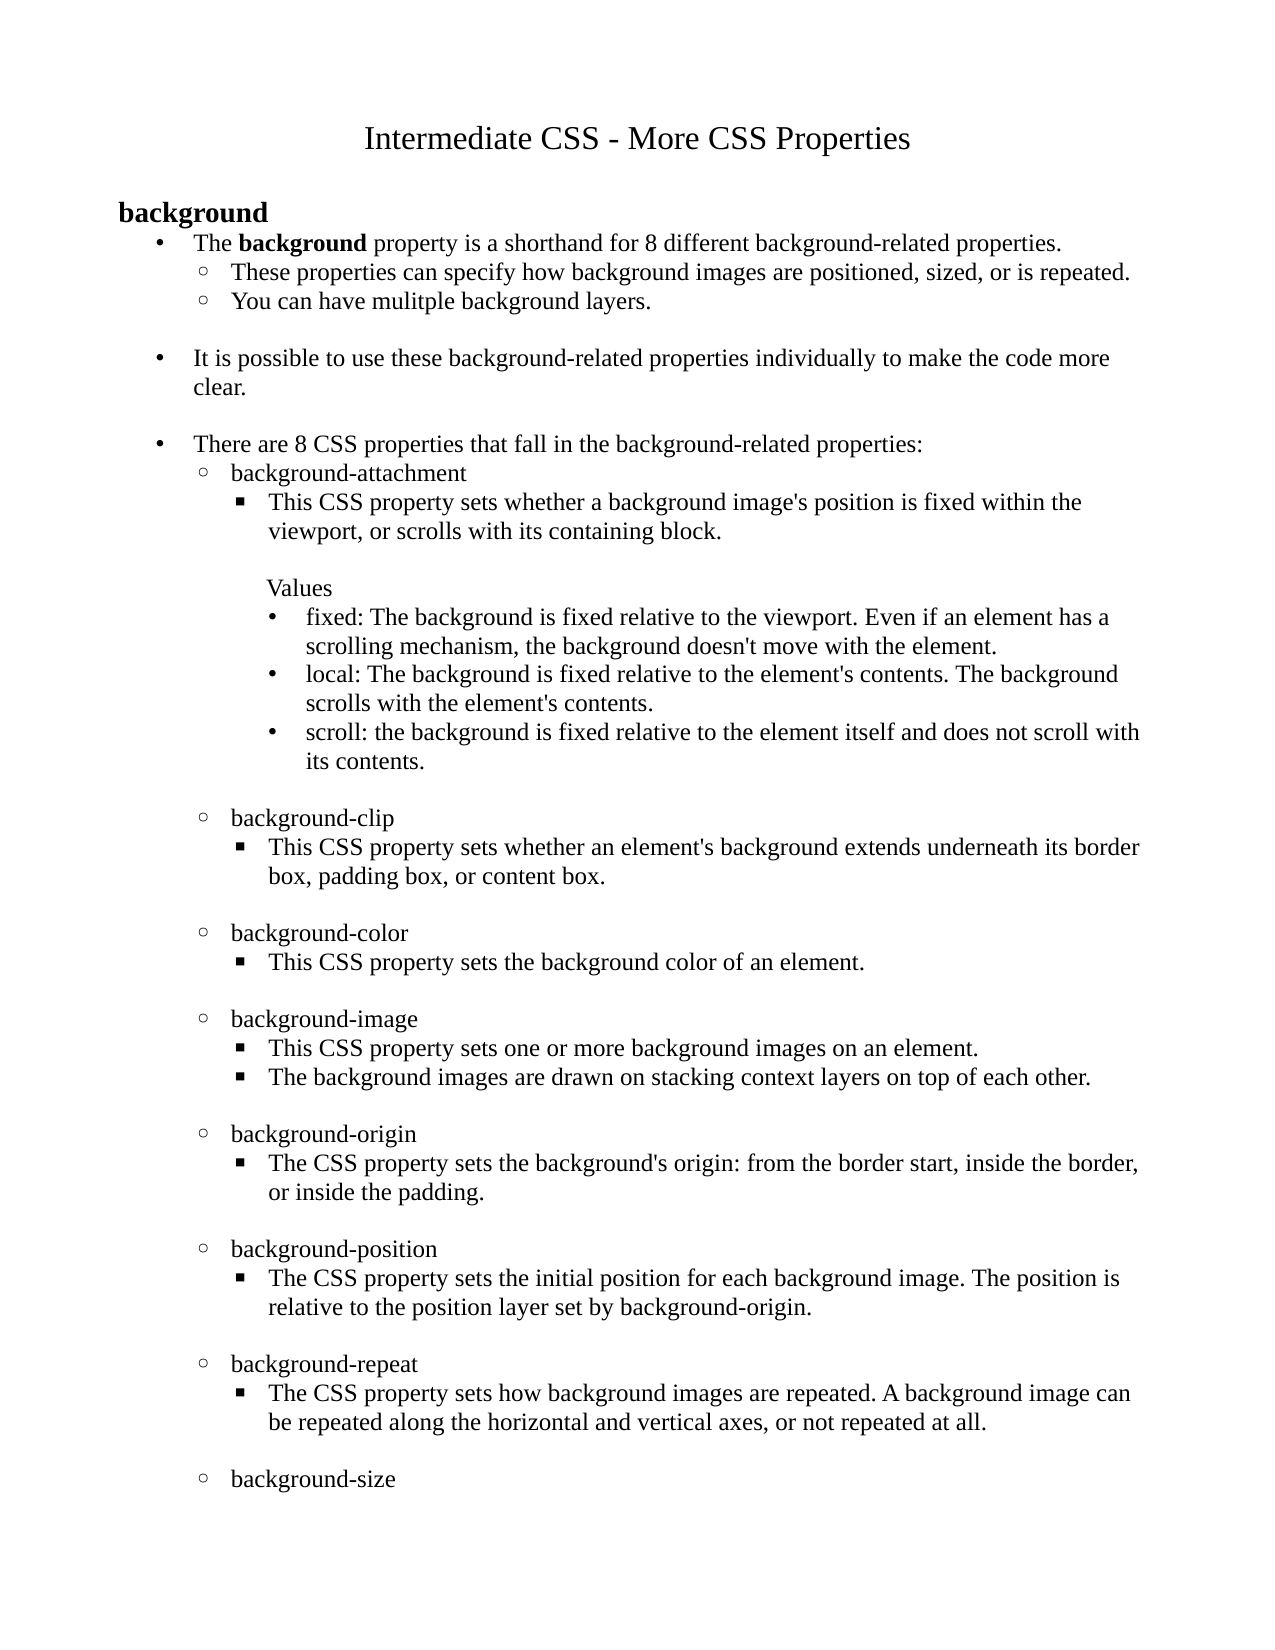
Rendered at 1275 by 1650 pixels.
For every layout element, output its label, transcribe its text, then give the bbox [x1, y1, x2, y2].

list background-attachment [193, 458, 1157, 487]
list There are 8 CSS properties that fall in the background-related properties: [156, 429, 1157, 458]
list The background property is a shorthand for 8 different background-related properties. [156, 228, 1157, 257]
list You can have mulitple background layers. [193, 286, 1157, 314]
list scroll: the background is fixed relative to the element itself and does not scroll with its contents. [268, 717, 1157, 774]
list The background images are drawn on stacking context layers on top of each other. [231, 1062, 1157, 1091]
list background-color [193, 918, 1157, 947]
text Values [118, 573, 1157, 602]
list background-image [193, 1004, 1157, 1033]
list background-size [193, 1464, 1157, 1493]
list The CSS property sets the background's origin: from the border start, inside the border, or inside the padding. [231, 1148, 1157, 1206]
list background-position [193, 1234, 1157, 1263]
list This CSS property sets the background color of an element. [231, 947, 1157, 976]
list This CSS property sets whether a background image's position is fixed within the viewport, or scrolls with its containing block. [231, 487, 1157, 544]
list local: The background is fixed relative to the element's contents. The background scrolls with the element's contents. [268, 659, 1157, 717]
text Intermediate CSS - More CSS Properties [118, 118, 1157, 156]
list The CSS property sets how background images are repeated. A background image can be repeated along the horizontal and vertical axes, or not repeated at all. [231, 1378, 1157, 1436]
list This CSS property sets one or more background images on an element. [231, 1033, 1157, 1062]
text background [118, 195, 1157, 228]
list background-repeat [193, 1349, 1157, 1378]
list This CSS property sets whether an element's background extends underneath its border box, padding box, or content box. [231, 832, 1157, 889]
list fixed: The background is fixed relative to the viewport. Even if an element has a scrolling mechanism, the background doesn't move with the element. [268, 602, 1157, 659]
list background-clip [193, 803, 1157, 832]
list These properties can specify how background images are positioned, sized, or is repeated. [193, 257, 1157, 286]
list The CSS property sets the initial position for each background image. The position is relative to the position layer set by background-origin. [231, 1263, 1157, 1321]
list It is possible to use these background-related properties individually to make the code more clear. [156, 343, 1157, 401]
list background-origin [193, 1119, 1157, 1148]
